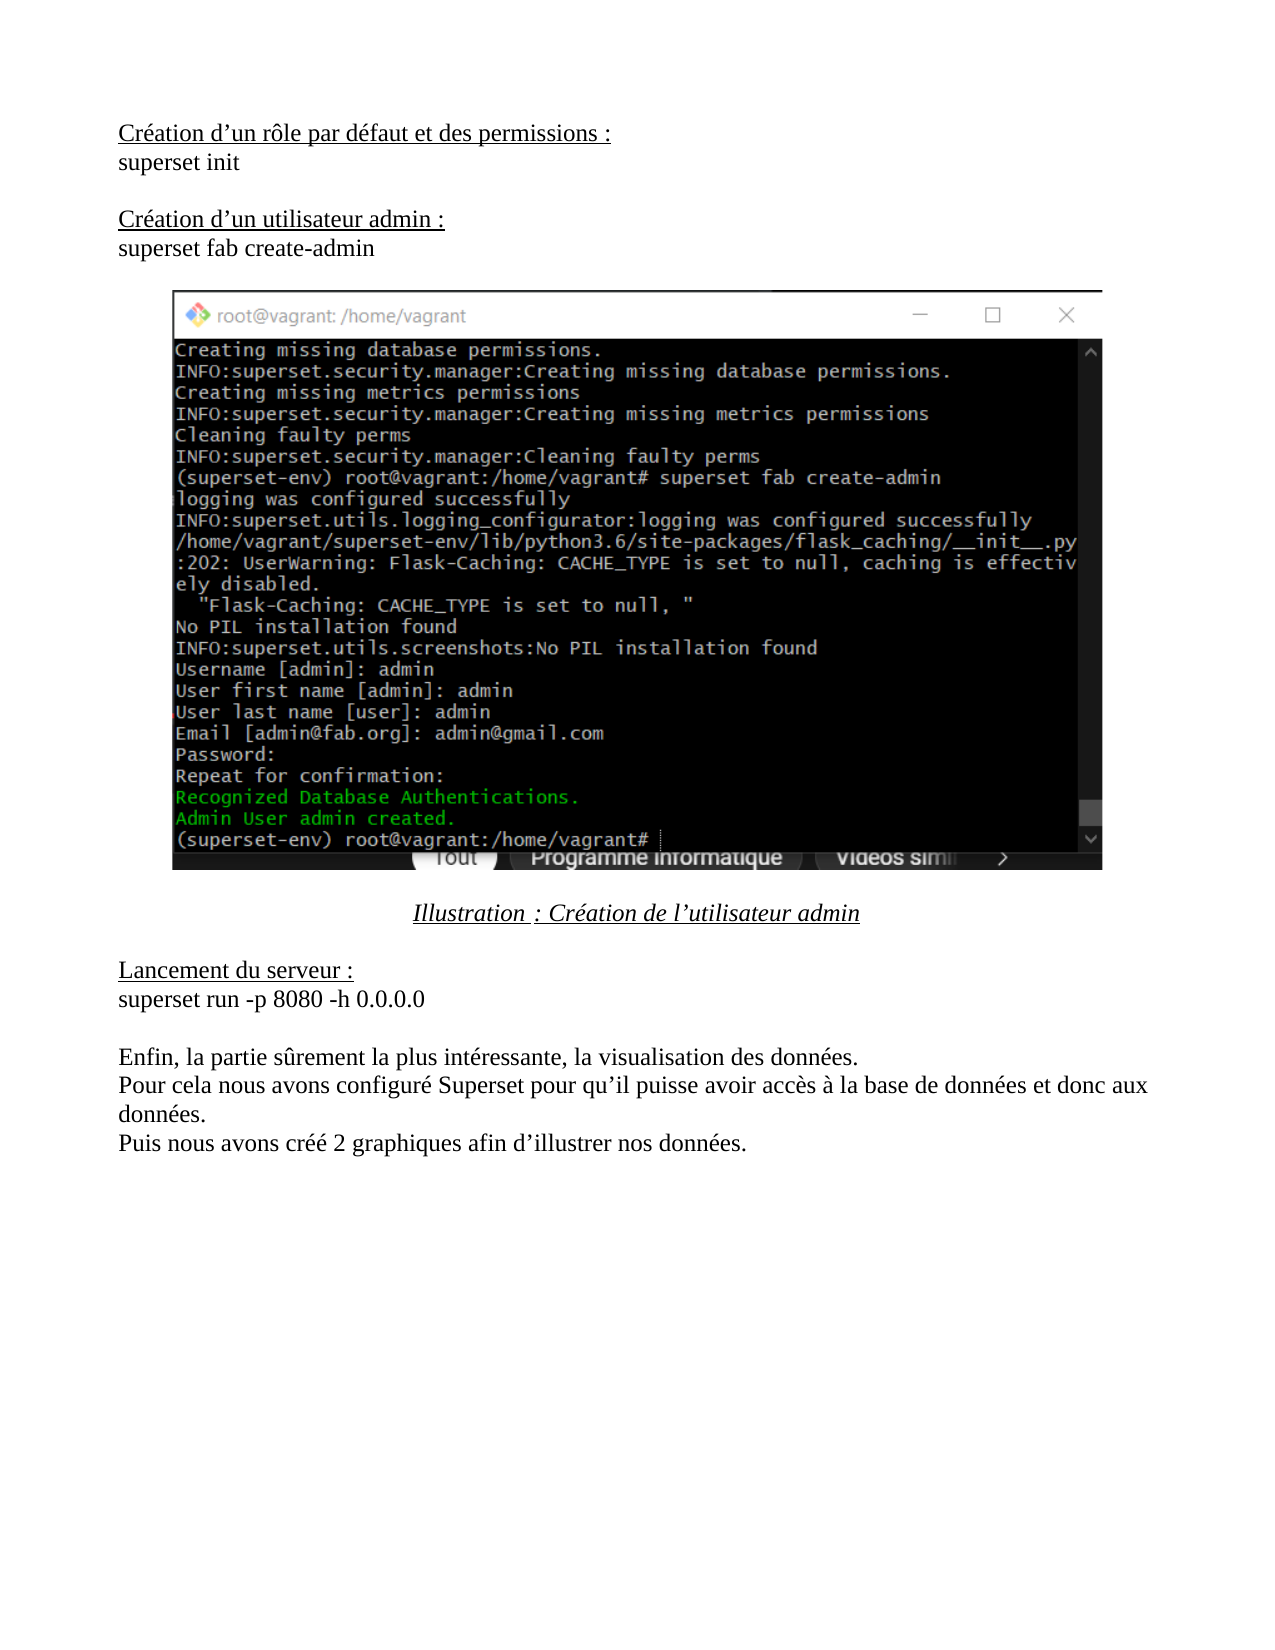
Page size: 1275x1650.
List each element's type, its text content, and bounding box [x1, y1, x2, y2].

text Lancement du serveur : [118, 956, 1157, 984]
text superset run -p 8080 -h 0.0.0.0 [118, 984, 1157, 1013]
text Création d’un utilisateur admin : [118, 204, 1157, 233]
picture [172, 290, 1103, 870]
text Illustration : Création de l’utilisateur admin [118, 898, 1157, 927]
text Enfin, la partie sûrement la plus intéressante, la visualisation des données. [118, 1042, 1157, 1071]
text superset fab create-admin [118, 233, 1157, 262]
text Création d’un rôle par défaut et des permissions : [118, 118, 1157, 147]
text Puis nous avons créé 2 graphiques afin d’illustrer nos données. [118, 1128, 1157, 1157]
text Pour cela nous avons configuré Superset pour qu’il puisse avoir accès à la base de données et donc aux données. [118, 1071, 1157, 1128]
text superset init [118, 147, 1157, 176]
